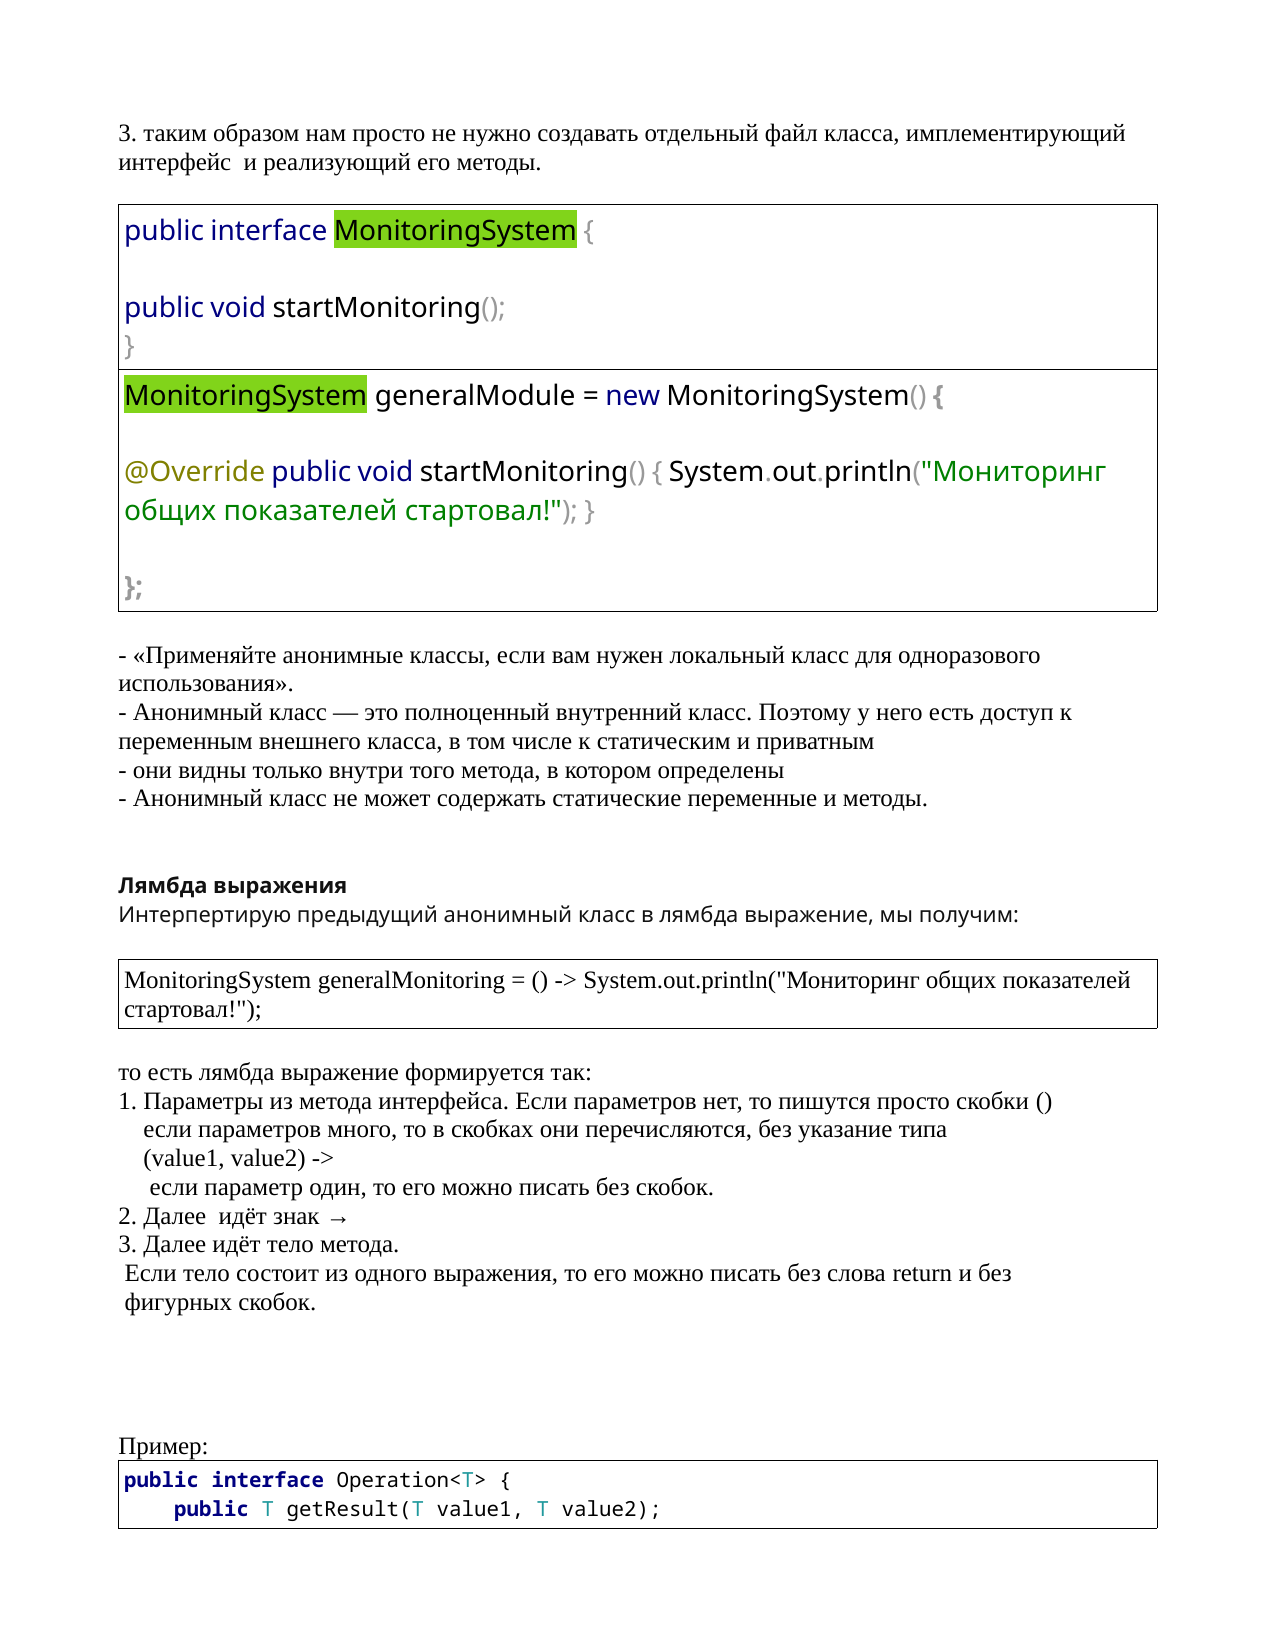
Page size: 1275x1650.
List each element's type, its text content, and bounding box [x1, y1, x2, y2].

text - Анонимный класс не может содержать статические переменные и методы. [118, 783, 1157, 812]
text Пример: [118, 1431, 1157, 1459]
text - «Применяйте анонимные классы, если вам нужен локальный класс для одноразового использования». [118, 612, 1157, 697]
text Лямбда выражения [118, 870, 1157, 899]
text 3. таким образом нам просто не нужно создавать отдельный файл класса, имплементирующий интерфейс и реализующий его методы. [118, 118, 1157, 176]
text - Анонимный класс — это полноценный внутренний класс. Поэтому у него есть доступ к переменным внешнего класса, в том числе к статическим и приватным - они видны только внутри того метода, в котором определены [118, 697, 1157, 783]
table_header MonitoringSystem generalMonitoring = () -> System.out.println("Мониторинг общих показателей стартовал!"); [119, 960, 1157, 1028]
table_header public interface Operation<T> { public T getResult(T value1, T value2); [119, 1461, 1157, 1528]
table_header public interface MonitoringSystem { public void startMonitoring(); } [119, 205, 1157, 369]
text то есть лямбда выражение формируется так: 1. Параметры из метода интерфейса. Если параметров нет, то пишутся просто скобки () если параметров много, то в скобках они перечисляются, без указание типа (value1, value2) -> если параметр один, то его можно писать без скобок. [118, 1057, 1157, 1201]
text Интерпертирую предыдущий анонимный класс в лямбда выражение, мы получим: [118, 899, 1157, 959]
text 2. Далее идёт знак → [118, 1201, 1157, 1229]
table_cell MonitoringSystem generalModule = new MonitoringSystem() { @Override public void startMonitoring() { System.out.println("Мониторинг общих показателей стартовал!"); } }; [119, 370, 1157, 611]
text 3. Далее идёт тело метода. Если тело состоит из одного выражения, то его можно писать без слова return и без фигурных скобок. [118, 1229, 1157, 1316]
